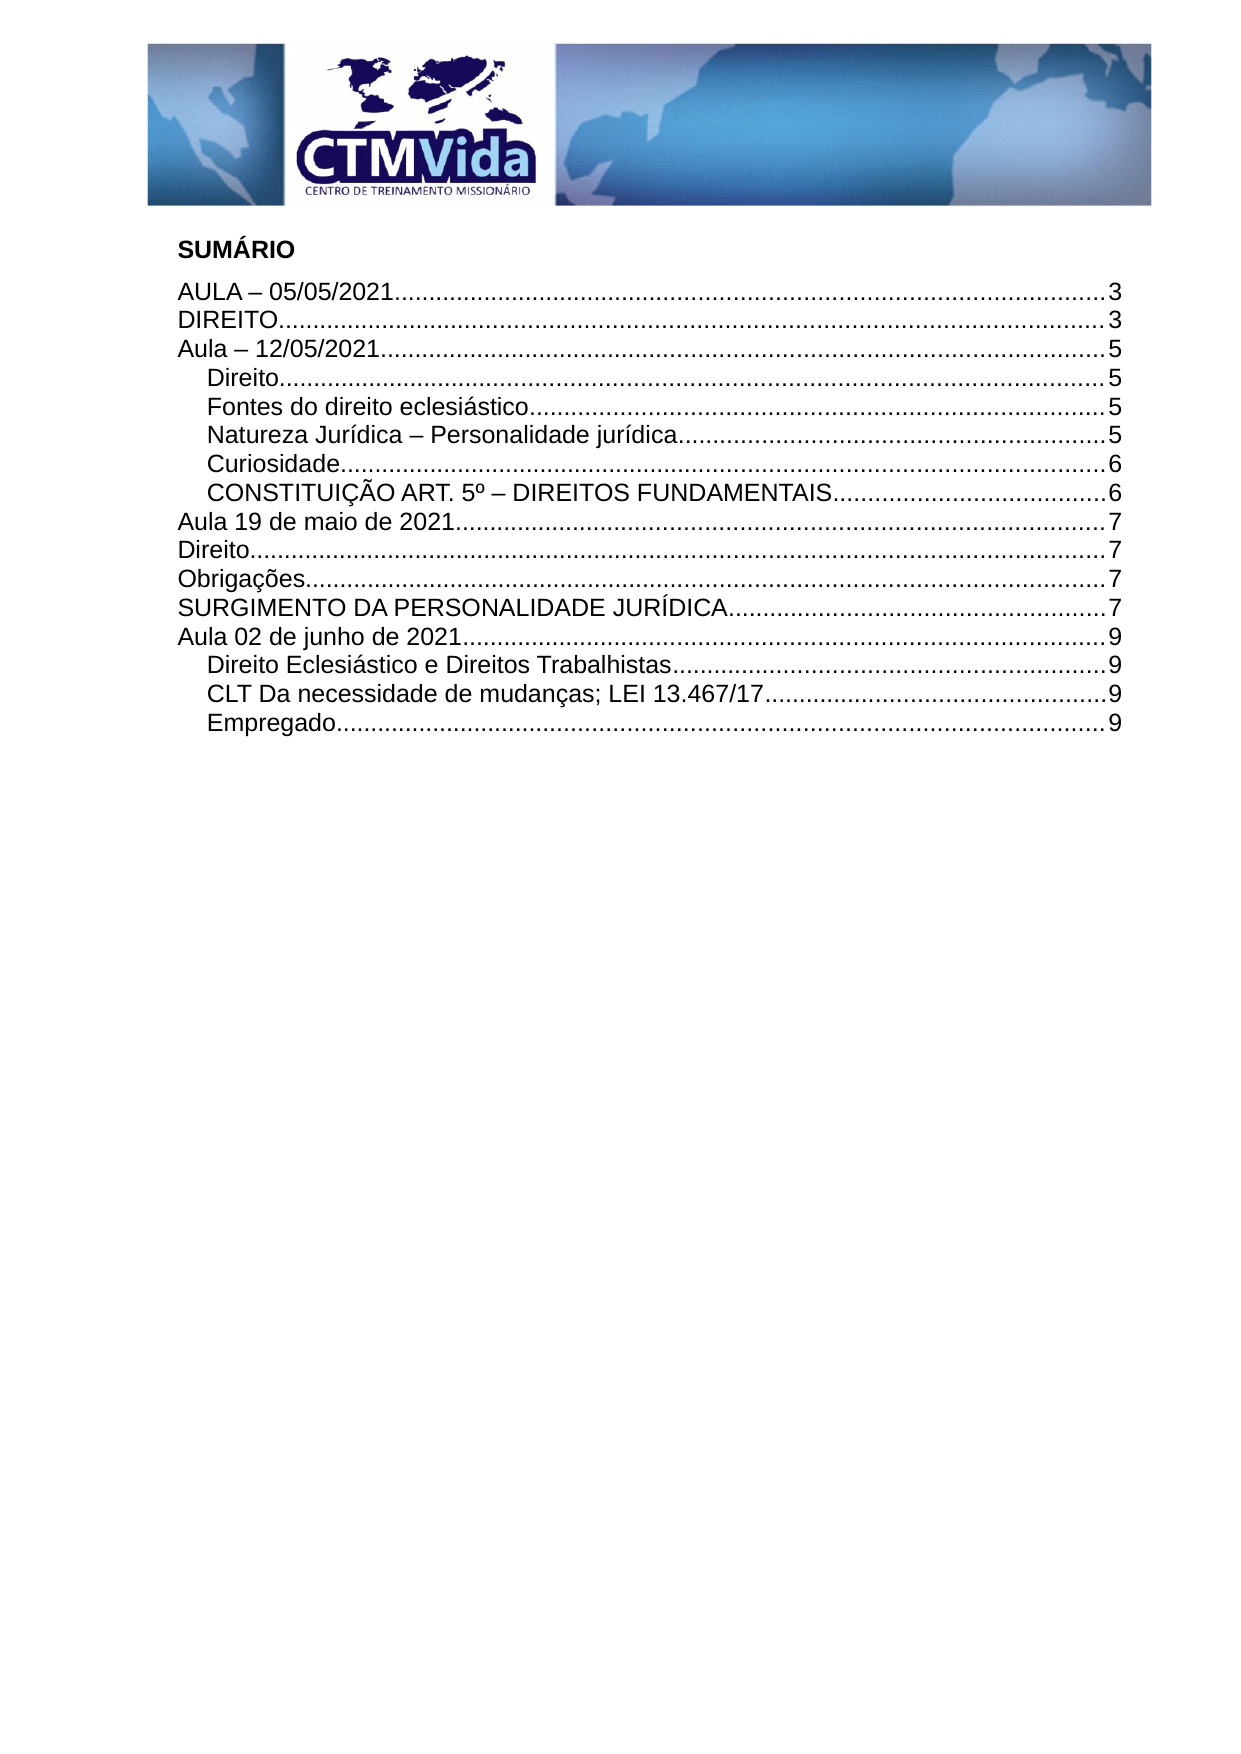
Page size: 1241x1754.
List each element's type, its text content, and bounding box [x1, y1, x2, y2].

text Curiosidade 6 [207, 449, 1122, 478]
text Fontes do direito eclesiástico 5 [207, 392, 1122, 420]
text Aula 19 de maio de 2021 7 [177, 507, 1122, 535]
text Aula – 12/05/2021 5 [177, 334, 1122, 363]
text Direito 7 [177, 535, 1122, 564]
text Direito 5 [207, 363, 1122, 392]
text AULA – 05/05/2021 3 [177, 277, 1122, 305]
text DIREITO 3 [177, 305, 1122, 334]
text Direito Eclesiástico e Direitos Trabalhistas 9 [207, 650, 1122, 679]
subtitle Sumário [177, 235, 1122, 264]
text SURGIMENTO DA PERSONALIDADE JURÍDICA 7 [177, 593, 1122, 622]
text Natureza Jurídica – Personalidade jurídica 5 [207, 420, 1122, 449]
picture [147, 43, 1152, 206]
text CLT Da necessidade de mudanças; LEI 13.467/17 9 [207, 679, 1122, 708]
text Obrigações 7 [177, 564, 1122, 593]
text CONSTITUIÇÃO ART. 5º – DIREITOS FUNDAMENTAIS 6 [207, 478, 1122, 507]
text Empregado 9 [207, 708, 1122, 737]
text Aula 02 de junho de 2021 9 [177, 622, 1122, 650]
